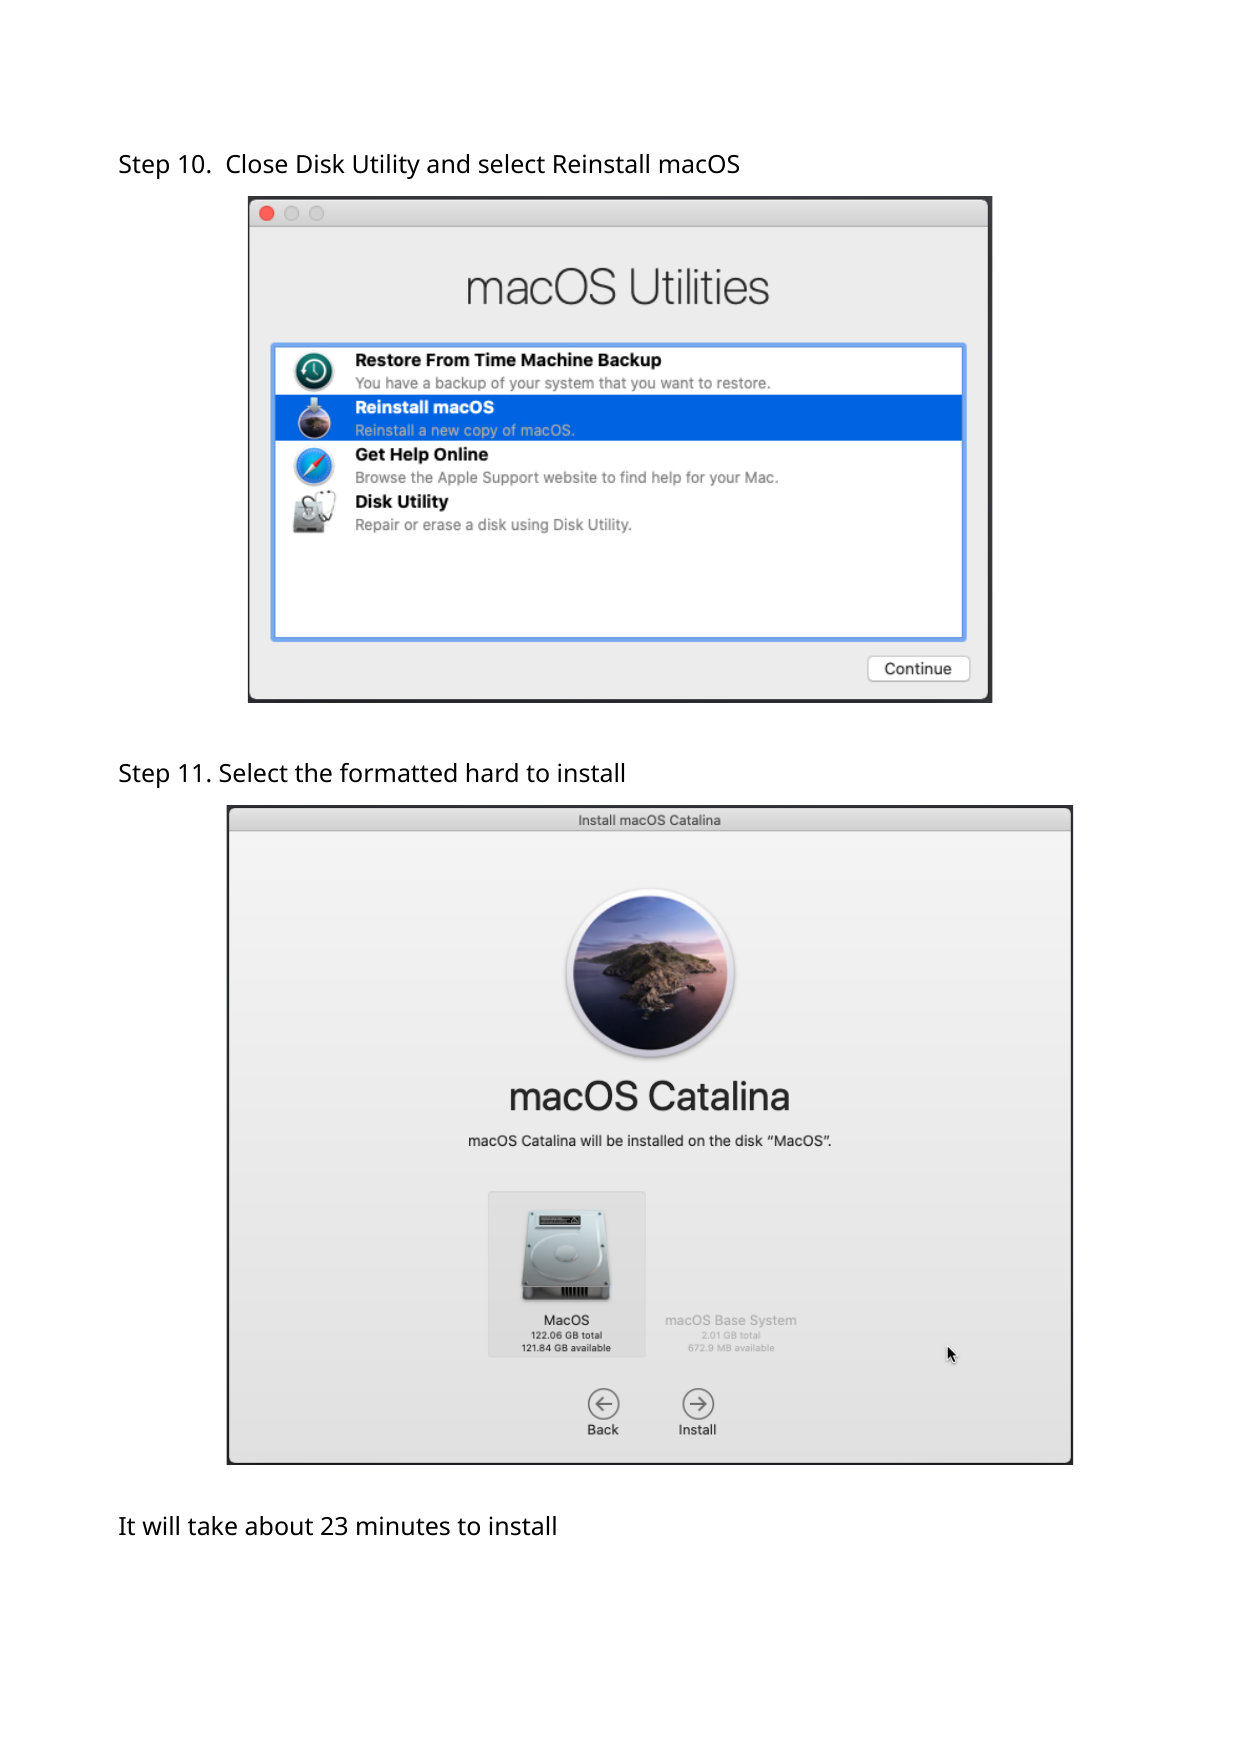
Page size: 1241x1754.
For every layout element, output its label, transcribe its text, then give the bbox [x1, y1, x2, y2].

text Step 11. Select the formatted hard to install [118, 756, 1122, 790]
text It will take about 23 minutes to install [118, 1509, 1122, 1543]
picture [247, 196, 993, 703]
picture [226, 805, 1074, 1465]
text Step 10. Close Disk Utility and select Reinstall macOS [118, 147, 1122, 181]
